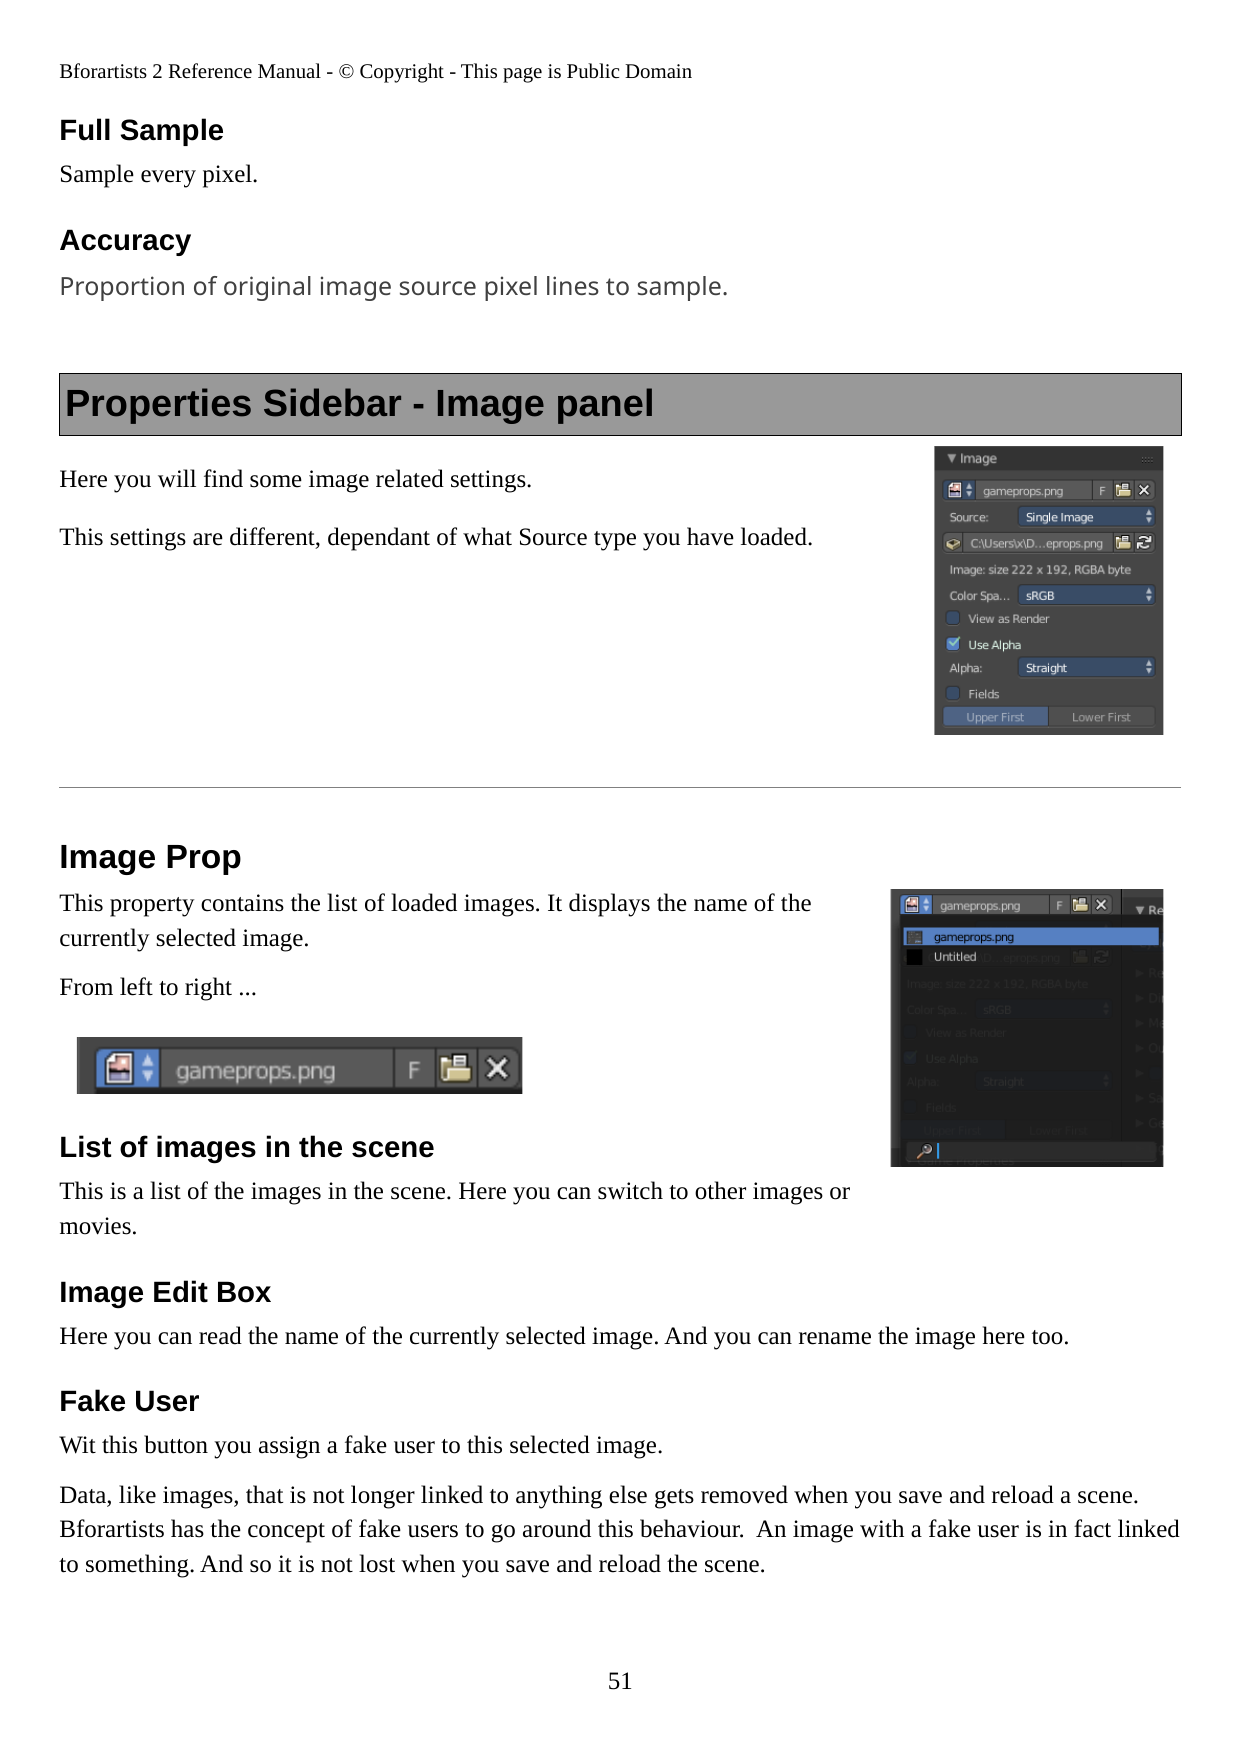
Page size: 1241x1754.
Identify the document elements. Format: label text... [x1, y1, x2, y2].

text This property contains the list of loaded images. It displays the name of the currently selected image. [59, 888, 1181, 951]
table_header Properties Sidebar - Image panel [60, 374, 1181, 435]
subtitle Accuracy [59, 222, 1181, 256]
picture [934, 446, 1164, 735]
text From left to right ... [59, 972, 890, 1001]
subtitle Image Edit Box [59, 1274, 1181, 1308]
subtitle Image Prop [59, 837, 1181, 876]
text Sample every pixel. [59, 159, 1181, 188]
picture [76, 1037, 523, 1094]
subtitle [1164, 1130, 1181, 1164]
subtitle Fake User [59, 1384, 1181, 1418]
picture [890, 889, 1164, 1167]
text Data, like images, that is not longer linked to anything else gets removed when you save and reload a scene. Bforartists has the concept of fake users to go around this behaviour. An image with a fake user is in fact linked to something. And so it is not lost when you save and reload the scene. [59, 1480, 1181, 1577]
subtitle List of images in the scene [59, 1130, 890, 1164]
text Here you will find some image related settings. [59, 464, 934, 493]
text This is a list of the images in the scene. Here you can switch to other images or movies. [59, 1176, 1181, 1239]
text Here you can read the name of the currently selected image. And you can rename the image here too. [59, 1321, 1181, 1349]
subtitle Full Sample [59, 113, 1181, 146]
text Proportion of original image source pixel lines to sample. [59, 269, 1181, 303]
text [1164, 972, 1181, 1001]
text This settings are different, dependant of what Source type you have loaded. [59, 522, 934, 551]
text Wit this button you assign a fake user to this selected image. [59, 1431, 1181, 1459]
